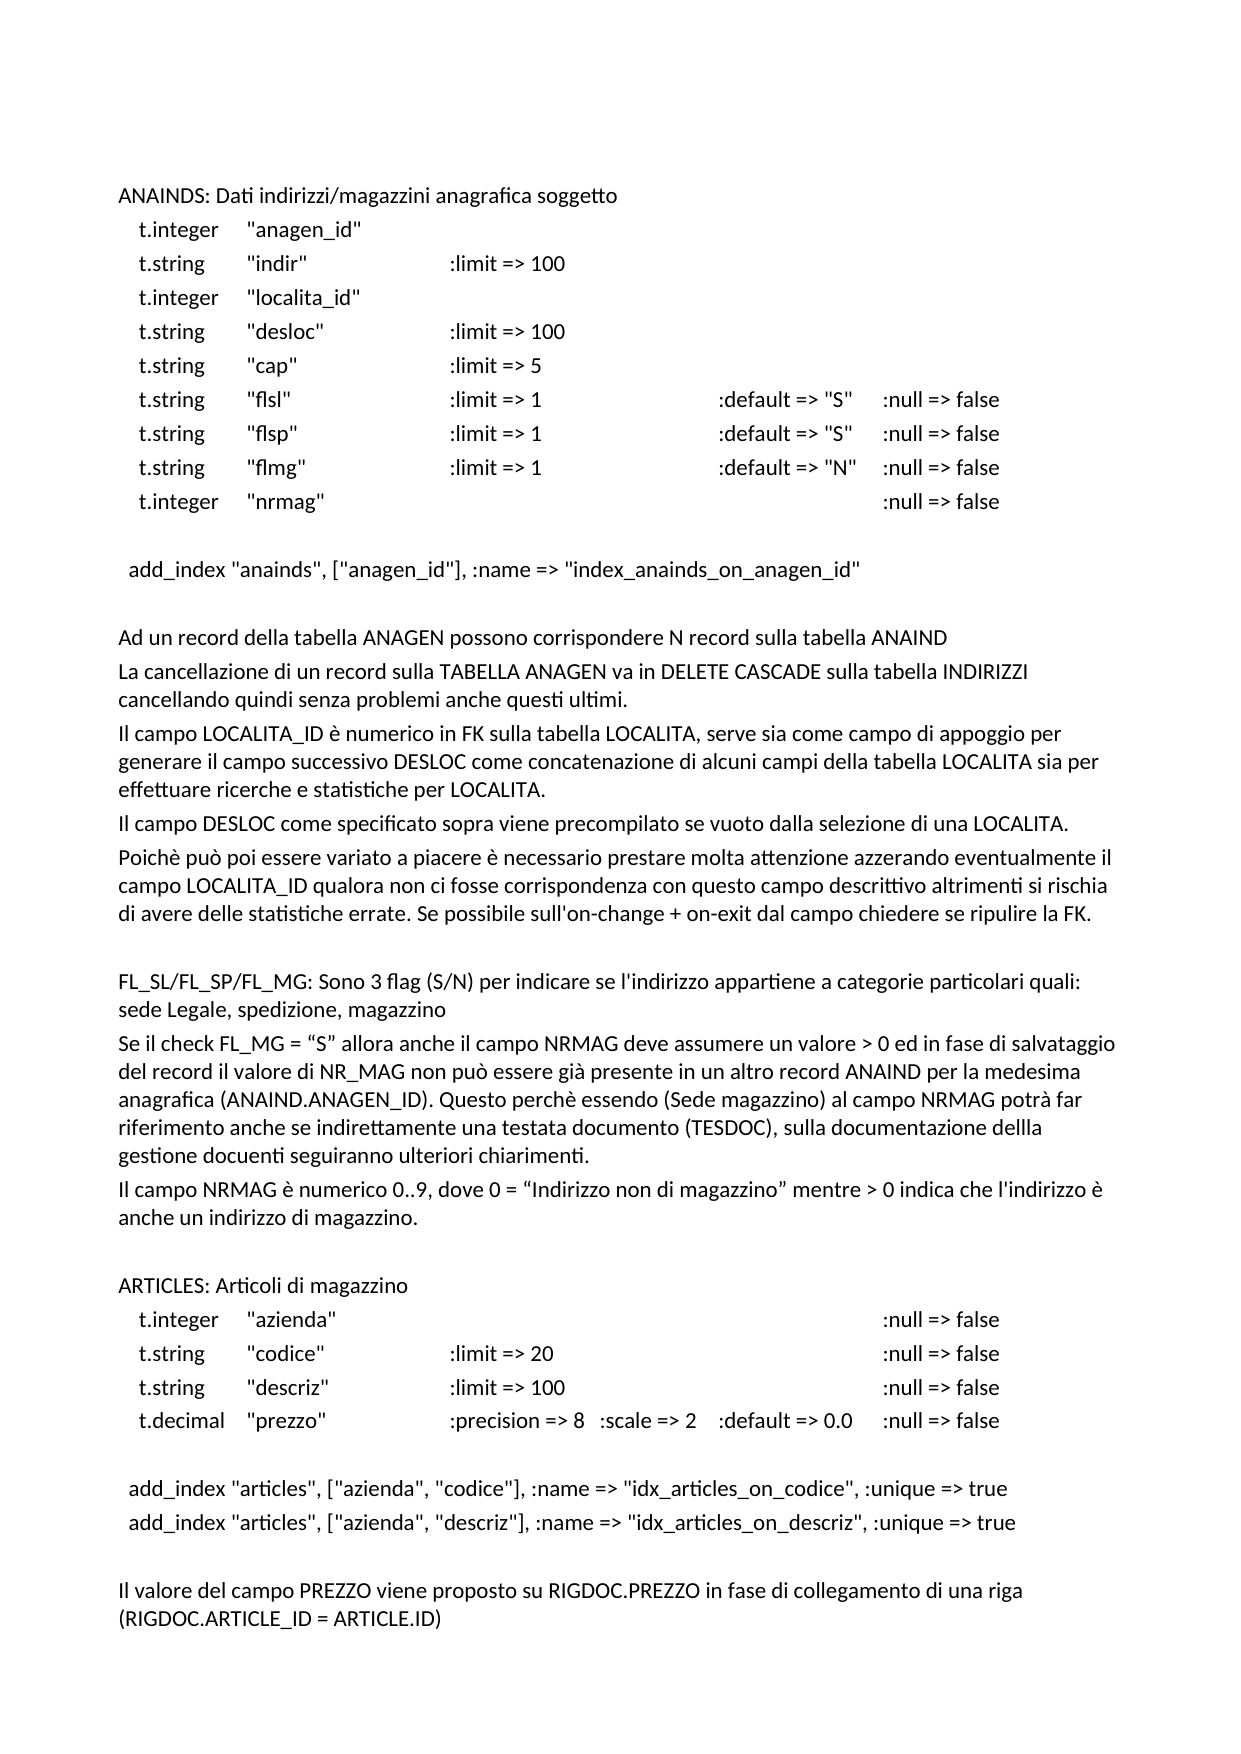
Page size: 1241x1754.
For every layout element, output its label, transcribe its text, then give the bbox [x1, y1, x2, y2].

text La cancellazione di un record sulla TABELLA ANAGEN va in DELETE CASCADE sulla tabella INDIRIZZI cancellando quindi senza problemi anche questi ultimi. [118, 657, 1122, 713]
text t.string "desloc" :limit => 100 [118, 317, 1122, 345]
text Poichè può poi essere variato a piacere è necessario prestare molta attenzione azzerando eventualmente il campo LOCALITA_ID qualora non ci fosse corrispondenza con questo campo descrittivo altrimenti si rischia di avere delle statistiche errate. Se possibile sull'on-change + on-exit dal campo chiedere se ripulire la FK. [118, 843, 1122, 927]
text t.integer "azienda" :null => false [118, 1305, 1122, 1333]
text Il campo LOCALITA_ID è numerico in FK sulla tabella LOCALITA, serve sia come campo di appoggio per generare il campo successivo DESLOC come concatenazione di alcuni campi della tabella LOCALITA sia per effettuare ricerche e statistiche per LOCALITA. [118, 719, 1122, 803]
text t.string "cap" :limit => 5 [118, 351, 1122, 379]
text ANAINDS: Dati indirizzi/magazzini anagrafica soggetto [118, 182, 1122, 209]
text Il campo DESLOC come specificato sopra viene precompilato se vuoto dalla selezione di una LOCALITA. [118, 809, 1122, 837]
text Il valore del campo PREZZO viene proposto su RIGDOC.PREZZO in fase di collegamento di una riga (RIGDOC.ARTICLE_ID = ARTICLE.ID) [118, 1576, 1122, 1632]
text t.integer "nrmag" :null => false [118, 487, 1122, 515]
text add_index "anainds", ["anagen_id"], :name => "index_anainds_on_anagen_id" [118, 555, 1122, 583]
text t.integer "anagen_id" [118, 216, 1122, 243]
text add_index "articles", ["azienda", "codice"], :name => "idx_articles_on_codice", :unique => true [118, 1474, 1122, 1503]
text add_index "articles", ["azienda", "descriz"], :name => "idx_articles_on_descriz", :unique => true [118, 1508, 1122, 1537]
text Il campo NRMAG è numerico 0..9, dove 0 = “Indirizzo non di magazzino” mentre > 0 indica che l'indirizzo è anche un indirizzo di magazzino. [118, 1175, 1122, 1231]
text Ad un record della tabella ANAGEN possono corrispondere N record sulla tabella ANAIND [118, 623, 1122, 651]
text ARTICLES: Articoli di magazzino [118, 1271, 1122, 1299]
text t.string "flsl" :limit => 1 :default => "S" :null => false [118, 385, 1122, 413]
text FL_SL/FL_SP/FL_MG: Sono 3 flag (S/N) per indicare se l'indirizzo appartiene a categorie particolari quali: sede Legale, spedizione, magazzino [118, 967, 1122, 1023]
text t.decimal "prezzo" :precision => 8 :scale => 2 :default => 0.0 :null => false [118, 1407, 1122, 1435]
text t.string "flsp" :limit => 1 :default => "S" :null => false [118, 419, 1122, 447]
text Se il check FL_MG = “S” allora anche il campo NRMAG deve assumere un valore > 0 ed in fase di salvataggio del record il valore di NR_MAG non può essere già presente in un altro record ANAIND per la medesima anagrafica (ANAIND.ANAGEN_ID). Questo perchè essendo (Sede magazzino) al campo NRMAG potrà far riferimento anche se indirettamente una testata documento (TESDOC), sulla documentazione dellla gestione docuenti seguiranno ulteriori chiarimenti. [118, 1029, 1122, 1169]
text t.string "descriz" :limit => 100 :null => false [118, 1373, 1122, 1401]
text t.string "codice" :limit => 20 :null => false [118, 1339, 1122, 1367]
text t.string "indir" :limit => 100 [118, 249, 1122, 277]
text t.integer "localita_id" [118, 283, 1122, 311]
text t.string "flmg" :limit => 1 :default => "N" :null => false [118, 453, 1122, 481]
